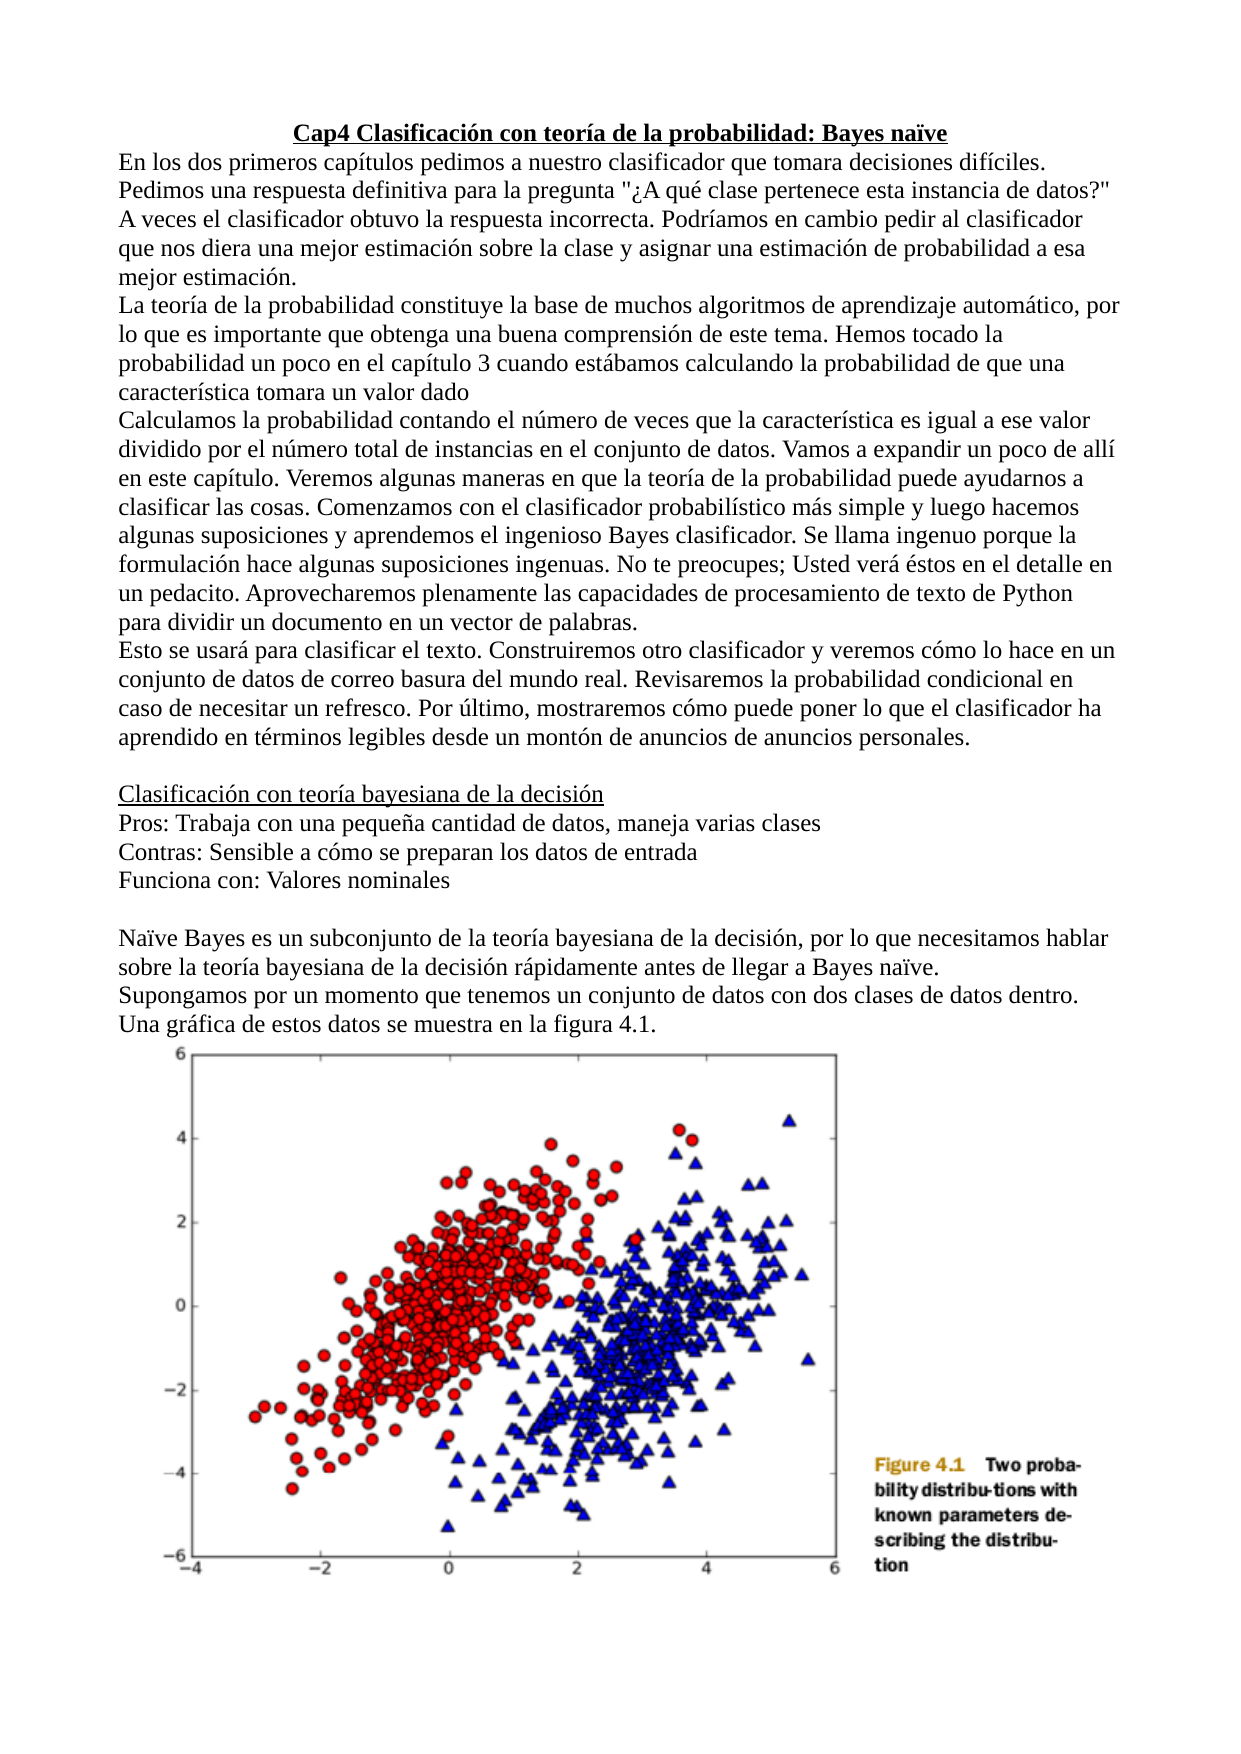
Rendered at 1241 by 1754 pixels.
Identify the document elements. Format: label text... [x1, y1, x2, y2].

text Calculamos la probabilidad contando el número de veces que la característica es igual a ese valor dividido por el número total de instancias en el conjunto de datos. Vamos a expandir un poco de allí en este capítulo. Veremos algunas maneras en que la teoría de la probabilidad puede ayudarnos a clasificar las cosas. Comenzamos con el clasificador probabilístico más simple y luego hacemos algunas suposiciones y aprendemos el ingenioso Bayes clasificador. Se llama ingenuo porque la formulación hace algunas suposiciones ingenuas. No te preocupes; Usted verá éstos en el detalle en un pedacito. Aprovecharemos plenamente las capacidades de procesamiento de texto de Python para dividir un documento en un vector de palabras. Esto se usará para clasificar el texto. Construiremos otro clasificador y veremos cómo lo hace en un conjunto de datos de correo basura del mundo real. Revisaremos la probabilidad condicional en caso de necesitar un refresco. Por último, mostraremos cómo puede poner lo que el clasificador ha aprendido en términos legibles desde un montón de anuncios de anuncios personales. [118, 406, 1122, 751]
text Clasificación con teoría bayesiana de la decisión [118, 779, 1122, 808]
text En los dos primeros capítulos pedimos a nuestro clasificador que tomara decisiones difíciles. Pedimos una respuesta definitiva para la pregunta "¿A qué clase pertenece esta instancia de datos?" A veces el clasificador obtuvo la respuesta incorrecta. Podríamos en cambio pedir al clasificador que nos diera una mejor estimación sobre la clase y asignar una estimación de probabilidad a esa mejor estimación. La teoría de la probabilidad constituye la base de muchos algoritmos de aprendizaje automático, por lo que es importante que obtenga una buena comprensión de este tema. Hemos tocado la probabilidad un poco en el capítulo 3 cuando estábamos calculando la probabilidad de que una característica tomara un valor dado [118, 147, 1122, 406]
text Cap4 Clasificación con teoría de la probabilidad: Bayes naïve [118, 118, 1122, 147]
text Naïve Bayes es un subconjunto de la teoría bayesiana de la decisión, por lo que necesitamos hablar sobre la teoría bayesiana de la decisión rápidamente antes de llegar a Bayes naïve. Supongamos por un momento que tenemos un conjunto de datos con dos clases de datos dentro. Una gráfica de estos datos se muestra en la figura 4.1. [118, 923, 1122, 1038]
text Pros: Trabaja con una pequeña cantidad de datos, maneja varias clases Contras: Sensible a cómo se preparan los datos de entrada Funciona con: Valores nominales [118, 808, 1122, 894]
picture [140, 1038, 1100, 1628]
